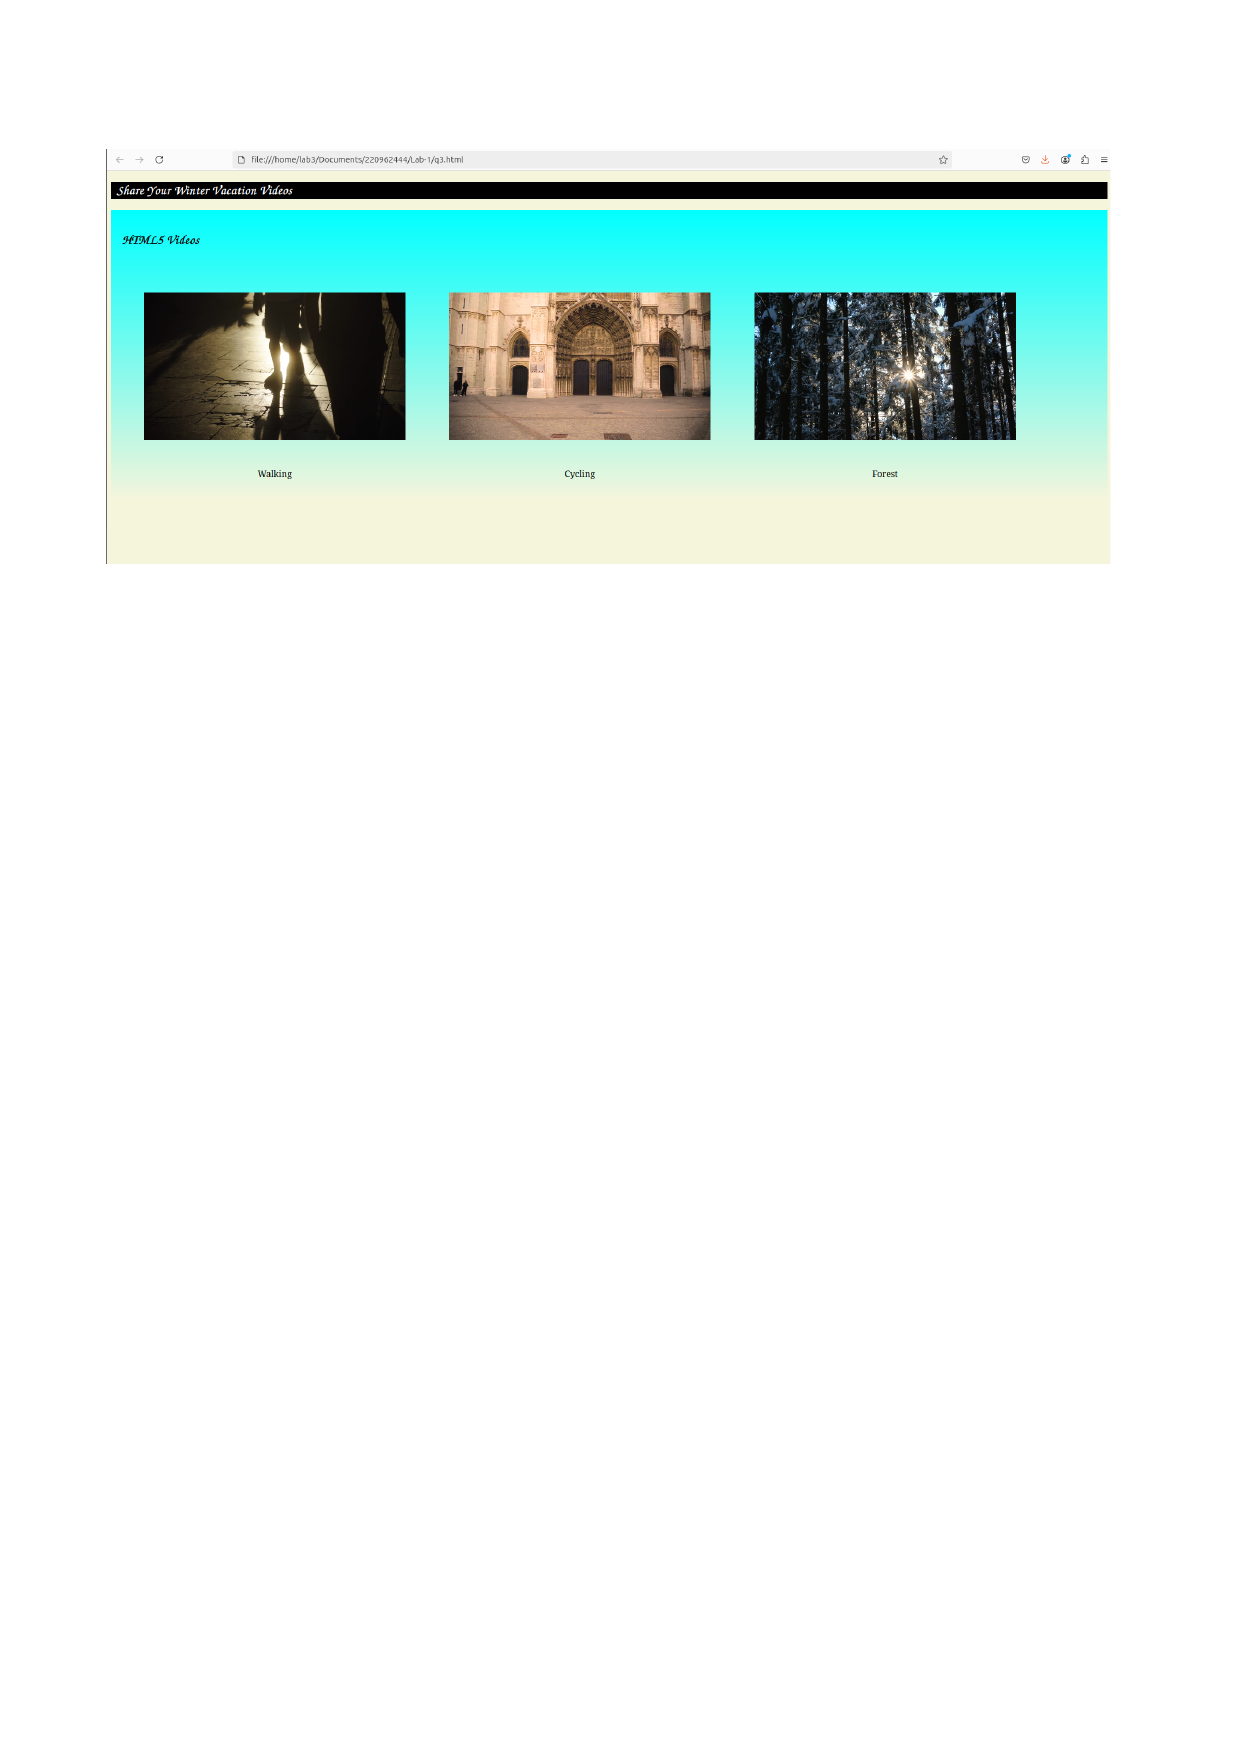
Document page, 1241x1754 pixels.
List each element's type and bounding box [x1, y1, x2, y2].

picture [106, 149, 1111, 564]
